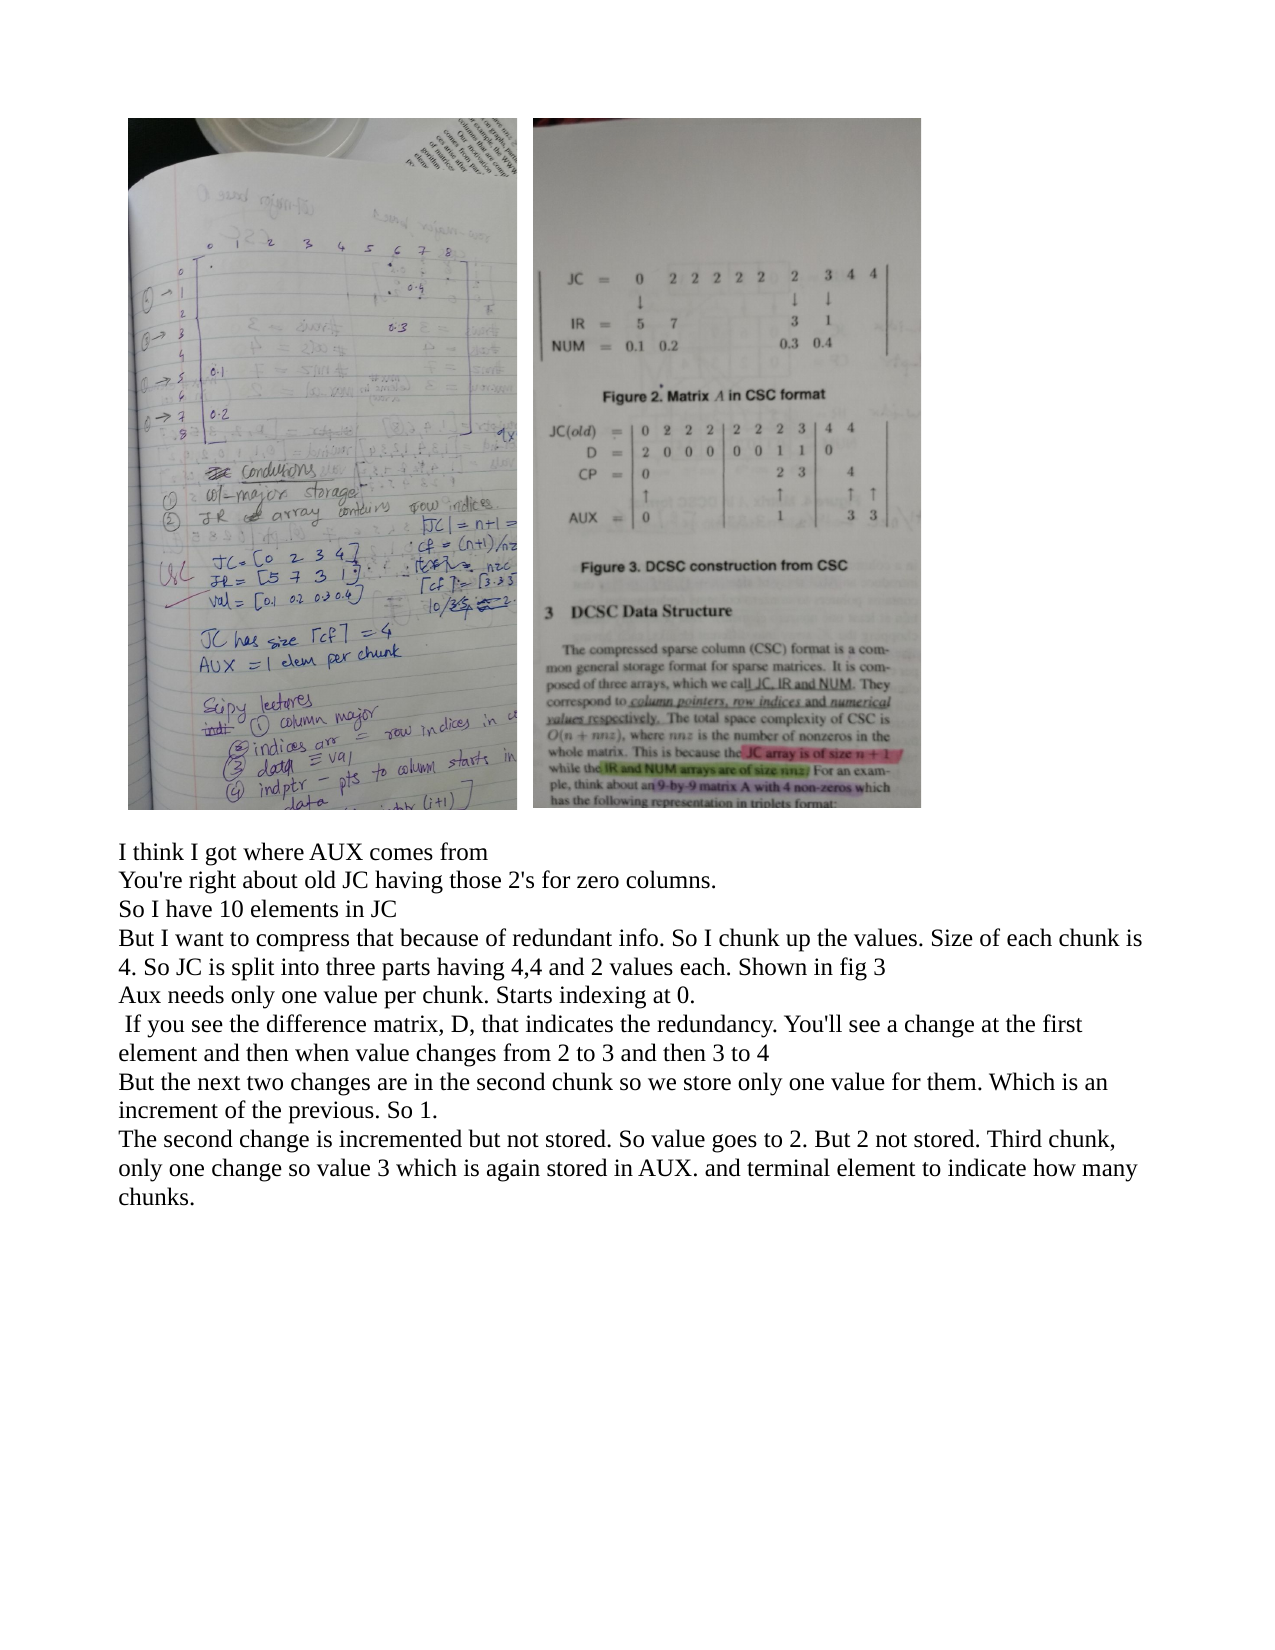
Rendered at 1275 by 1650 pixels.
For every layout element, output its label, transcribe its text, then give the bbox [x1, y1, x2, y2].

text I think I got where AUX comes from [118, 837, 1157, 866]
picture [128, 118, 518, 810]
text But I want to compress that because of redundant info. So I chunk up the values. Size of each chunk is 4. So JC is split into three parts having 4,4 and 2 values each. Shown in fig 3 [118, 923, 1157, 981]
text You're right about old JC having those 2's for zero columns. [118, 866, 1157, 894]
text But the next two changes are in the second chunk so we store only one value for them. Which is an increment of the previous. So 1. [118, 1067, 1157, 1124]
text So I have 10 elements in JC [118, 894, 1157, 923]
picture [533, 118, 922, 808]
text If you see the difference matrix, D, that indicates the redundancy. You'll see a change at the first element and then when value changes from 2 to 3 and then 3 to 4 [118, 1009, 1157, 1067]
text Aux needs only one value per chunk. Starts indexing at 0. [118, 981, 1157, 1009]
text The second change is incremented but not stored. So value goes to 2. But 2 not stored. Third chunk, only one change so value 3 which is again stored in AUX. and terminal element to indicate how many chunks. [118, 1124, 1157, 1211]
